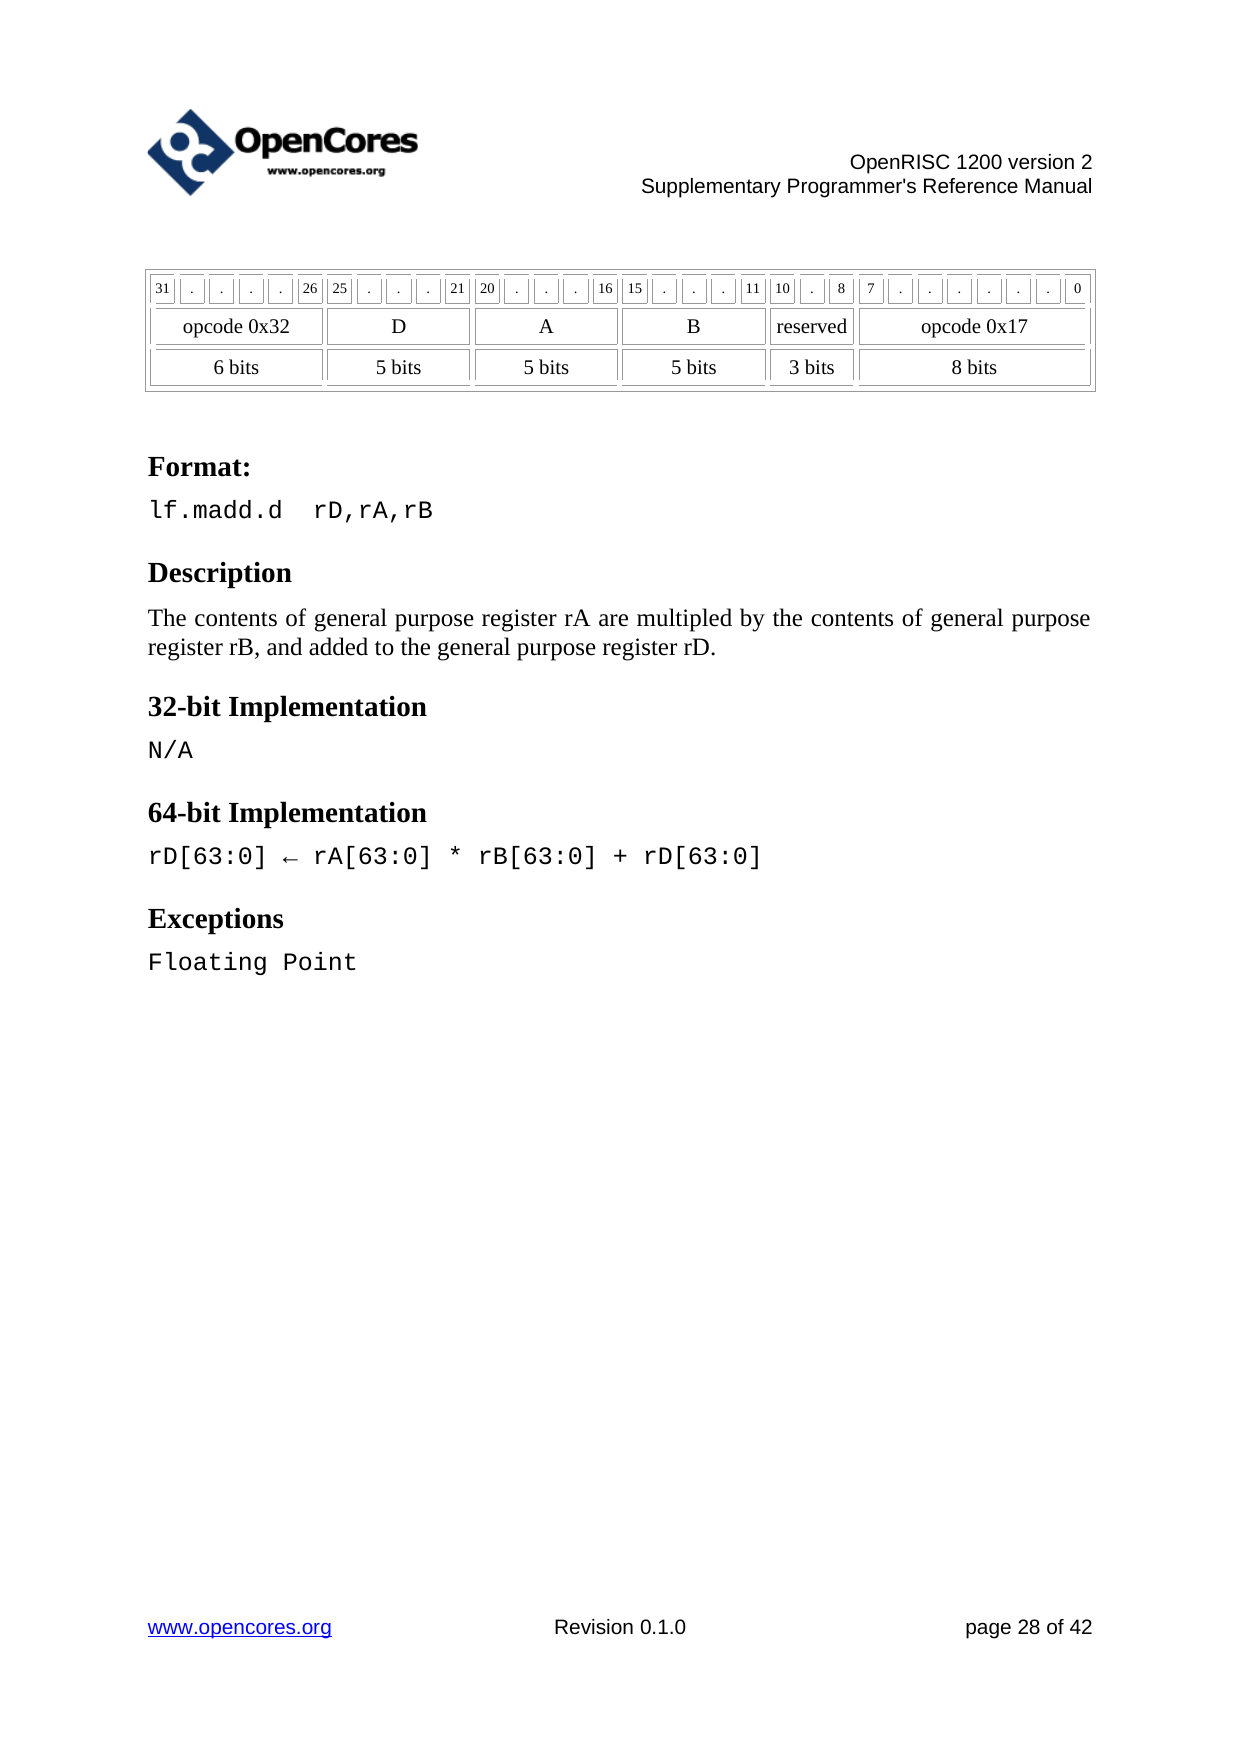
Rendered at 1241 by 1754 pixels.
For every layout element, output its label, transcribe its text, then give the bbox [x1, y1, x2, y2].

table_header . [679, 270, 708, 302]
table_cell A [472, 303, 620, 344]
table_header . [797, 270, 826, 302]
text N/A [148, 738, 1093, 766]
table_header 8 [826, 270, 856, 302]
table_header 25 [325, 270, 354, 302]
table_cell opcode 0x32 [148, 303, 325, 344]
table_cell 3 bits [768, 344, 856, 385]
table_header 7 [856, 270, 886, 302]
table_header . [502, 270, 531, 302]
table_header 31 [148, 270, 177, 302]
title 32-bit Implementation [148, 689, 1093, 723]
picture [147, 109, 418, 196]
text lf.madd.d rD,rA,rB [148, 497, 1093, 526]
title Description [148, 555, 1093, 588]
table_cell 6 bits [148, 344, 325, 385]
table_header 0 [1063, 270, 1093, 302]
table_header 16 [590, 270, 620, 302]
table_header . [207, 270, 236, 302]
table_header 21 [443, 270, 472, 302]
table_header 26 [295, 270, 325, 302]
table_header . [384, 270, 413, 302]
table_cell D [325, 303, 472, 344]
text rD[63:0] ← rA[63:0] * rB[63:0] + rD[63:0] [148, 843, 1093, 872]
table_header . [236, 270, 266, 302]
table_header 20 [472, 270, 502, 302]
text Floating Point [148, 949, 1093, 977]
table_header . [1004, 270, 1033, 302]
table_header . [945, 270, 974, 302]
table_cell B [620, 303, 767, 344]
table_header . [708, 270, 738, 302]
table_header . [974, 270, 1003, 302]
title Format: [148, 449, 1093, 483]
table_header . [886, 270, 915, 302]
table_cell reserved [768, 303, 856, 344]
title Exceptions [148, 901, 1093, 934]
table_cell opcode 0x17 [856, 303, 1093, 344]
table_header . [413, 270, 443, 302]
table_cell 5 bits [472, 344, 620, 385]
table_header 10 [768, 270, 797, 302]
table_header . [354, 270, 384, 302]
title 64-bit Implementation [148, 795, 1093, 829]
table_header . [1033, 270, 1063, 302]
table_header 11 [738, 270, 767, 302]
table_header . [177, 270, 207, 302]
table_header . [915, 270, 944, 302]
table_cell 5 bits [325, 344, 472, 385]
table_header . [649, 270, 679, 302]
table_header . [531, 270, 561, 302]
table_header . [561, 270, 590, 302]
table_cell 8 bits [856, 344, 1093, 385]
table_header . [266, 270, 295, 302]
text The contents of general purpose register rA are multipled by the contents of general purpose register rB, and added to the general purpose register rD. [148, 603, 1093, 661]
table_cell 5 bits [620, 344, 767, 385]
table_header 15 [620, 270, 649, 302]
